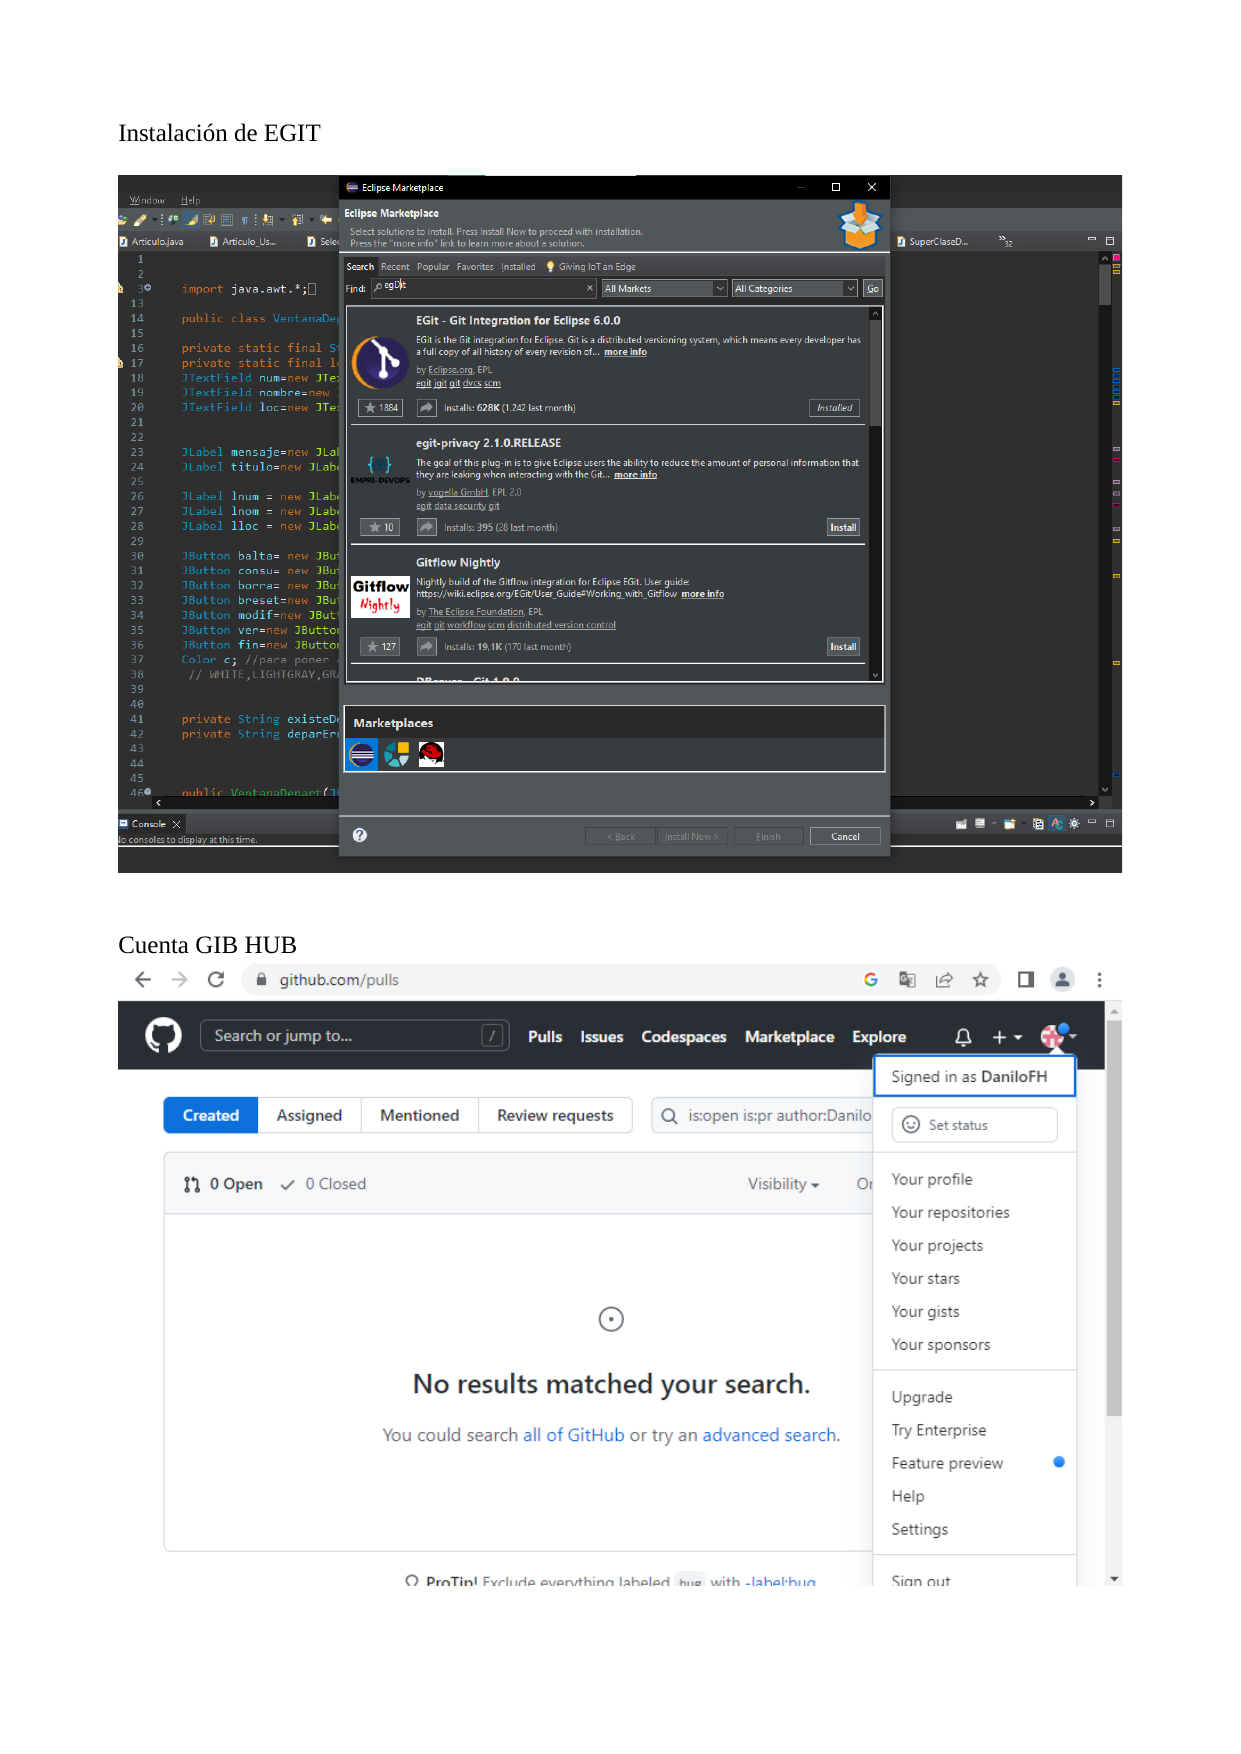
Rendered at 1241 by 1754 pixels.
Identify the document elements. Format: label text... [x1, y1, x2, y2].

picture [118, 959, 1123, 1586]
text Cuenta GIB HUB [118, 931, 1122, 959]
picture [118, 175, 1123, 873]
text Instalación de EGIT [118, 118, 1122, 147]
